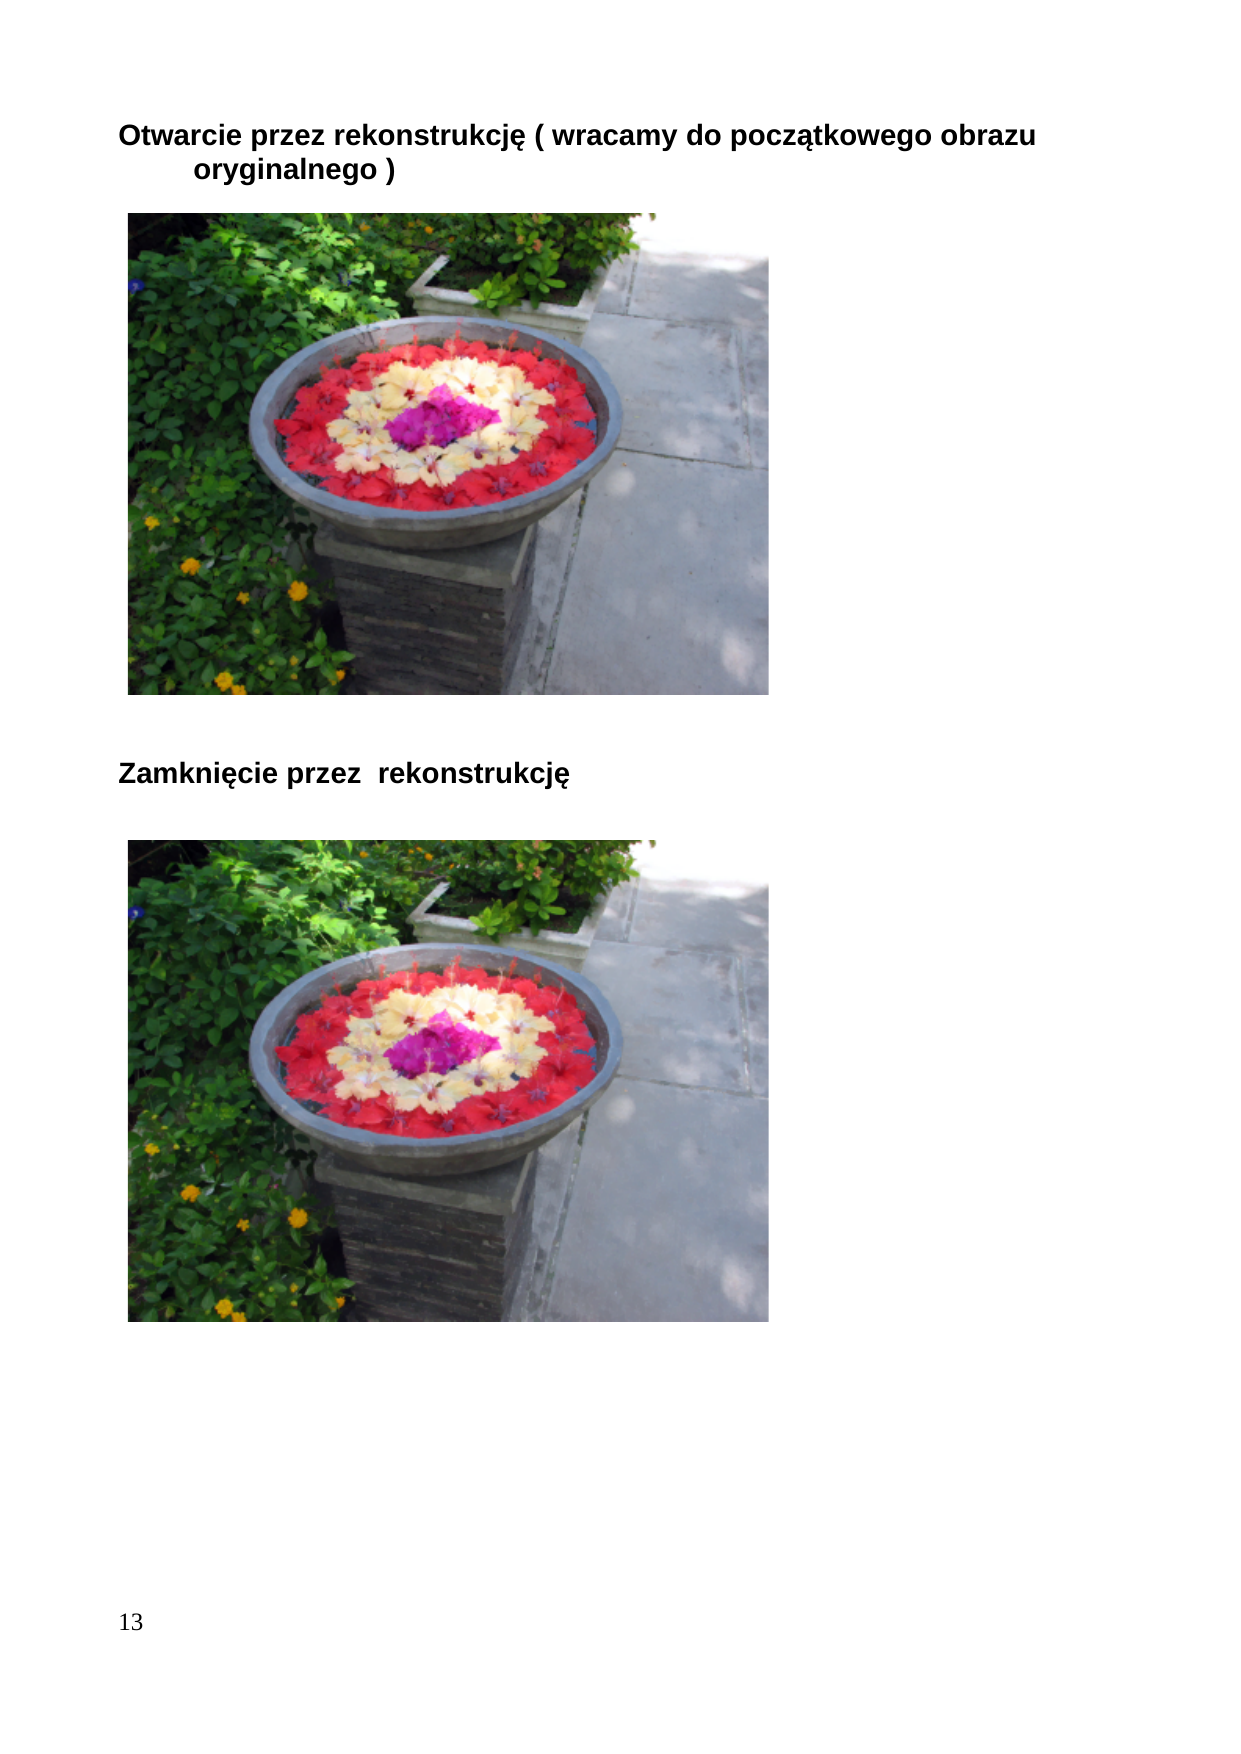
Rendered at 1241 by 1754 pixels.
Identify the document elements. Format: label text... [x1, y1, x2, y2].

picture [127, 213, 769, 695]
picture [127, 840, 769, 1322]
subtitle Otwarcie przez rekonstrukcję ( wracamy do początkowego obrazu oryginalnego ) [118, 118, 1122, 186]
subtitle Zamknięcie przez rekonstrukcję [118, 756, 1122, 789]
